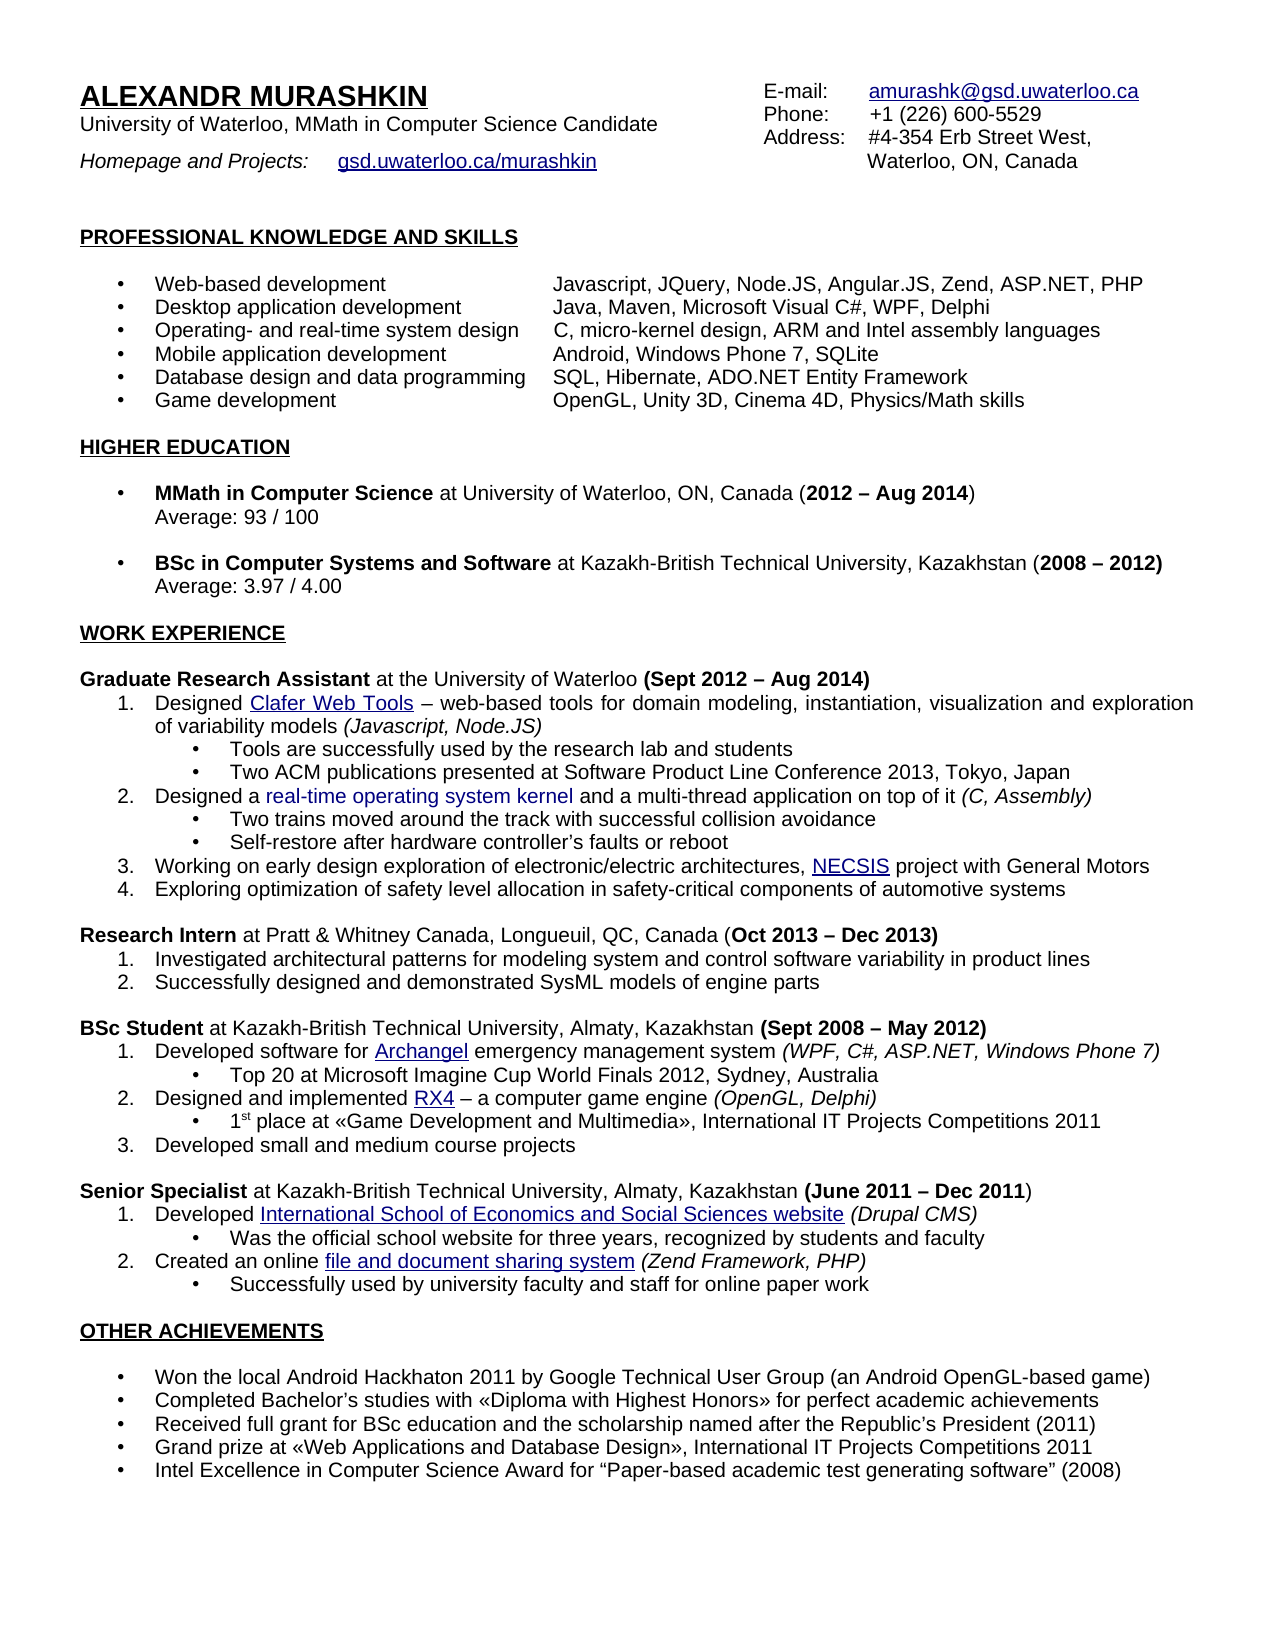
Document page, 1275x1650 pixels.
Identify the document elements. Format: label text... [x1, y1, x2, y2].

list Successfully used by university faculty and staff for online paper work [192, 1273, 1196, 1296]
list Web-based development Javascript, JQuery, Node.JS, Angular.JS, Zend, ASP.NET, PHP [117, 272, 1196, 296]
list Designed and implemented RX4 – a computer game engine (OpenGL, Delphi) [117, 1087, 1196, 1110]
list Research Intern at Pratt & Whitney Canada, Longueuil, QC, Canada (Oct 2013 – Dec 2013) [42, 924, 1196, 947]
list Desktop application development Java, Maven, Microsoft Visual C#, WPF, Delphi [117, 296, 1196, 319]
list Tools are successfully used by the research lab and students [192, 738, 1196, 761]
list Won the local Android Hackhaton 2011 by Google Technical User Group (an Android OpenGL-based game) [117, 1366, 1196, 1389]
list Completed Bachelor’s studies with «Diploma with Highest Honors» for perfect academic achievements [117, 1389, 1196, 1412]
list Intel Excellence in Computer Science Award for “Paper-based academic test generating software” (2008) [117, 1459, 1196, 1482]
list Successfully designed and demonstrated SysML models of engine parts [117, 970, 1196, 993]
list Created an online file and document sharing system (Zend Framework, PHP) [117, 1249, 1196, 1273]
text WORK EXPERIENCE [79, 621, 1196, 645]
text HIGHER EDUCATION [79, 435, 1196, 459]
list Top 20 at Microsoft Imagine Cup World Finals 2012, Sydney, Australia [192, 1063, 1196, 1087]
list Self-restore after hardware controller’s faults or reboot [192, 831, 1196, 854]
list Grand prize at «Web Applications and Database Design», International IT Projects Competitions 2011 [117, 1436, 1196, 1459]
list Developed software for Archangel emergency management system (WPF, C#, ASP.NET, Windows Phone 7) [117, 1040, 1196, 1063]
list Investigated architectural patterns for modeling system and control software variability in product lines [117, 947, 1196, 970]
list Developed small and medium course projects [117, 1133, 1196, 1156]
list Designed Clafer Web Tools – web-based tools for domain modeling, instantiation, visualization and exploration of variability models (Javascript, Node.JS) [117, 691, 1196, 738]
list Developed International School of Economics and Social Sciences website (Drupal CMS) [117, 1203, 1196, 1226]
list 1st place at «Game Development and Multimedia», International IT Projects Competitions 2011 [192, 1110, 1196, 1133]
list Received full grant for BSc education and the scholarship named after the Republic’s President (2011) [117, 1412, 1196, 1436]
list Operating- and real-time system design C, micro-kernel design, ARM and Intel assembly languages [117, 319, 1196, 342]
list Designed a real-time operating system kernel and a multi-thread application on top of it (C, Assembly) [117, 784, 1196, 807]
table_header ALEXANDR MURASHKIN University of Waterloo, MMath in Computer Science Candidate Homepage and Projects: gsd.uwaterloo.ca/murashkin [80, 80, 763, 196]
list Two ACM publications presented at Software Product Line Conference 2013, Tokyo, Japan [192, 761, 1196, 784]
text Average: 93 / 100 [79, 505, 1196, 528]
list Mobile application development Android, Windows Phone 7, SQLite [117, 342, 1196, 366]
list Exploring optimization of safety level allocation in safety-critical components of automotive systems [117, 877, 1196, 901]
list Working on early design exploration of electronic/electric architectures, NECSIS project with General Motors [117, 854, 1196, 877]
list Game development OpenGL, Unity 3D, Cinema 4D, Physics/Math skills [117, 389, 1196, 412]
list BSc in Computer Systems and Software at Kazakh-British Technical University, Kazakhstan (2008 – 2012) [117, 552, 1196, 575]
text OTHER ACHIEVEMENTS [79, 1319, 1196, 1342]
list Database design and data programming SQL, Hibernate, ADO.NET Entity Framework [117, 366, 1196, 389]
text PROFESSIONAL KNOWLEDGE AND SKILLS [79, 226, 1196, 249]
list Senior Specialist at Kazakh-British Technical University, Almaty, Kazakhstan (June 2011 – Dec 2011) [42, 1179, 1196, 1203]
list Graduate Research Assistant at the University of Waterloo (Sept 2012 – Aug 2014) [42, 668, 1196, 691]
list Was the official school website for three years, recognized by students and faculty [192, 1226, 1196, 1249]
table_header E-mail: amurashk@gsd.uwaterloo.ca Phone: +1 (226) 600-5529 Address: #4-354 Erb Street West, Waterloo, ON, Canada [763, 80, 1175, 196]
text BSc Student at Kazakh-British Technical University, Almaty, Kazakhstan (Sept 2008 – May 2012) [4, 1017, 1196, 1040]
list Two trains moved around the track with successful collision avoidance [192, 807, 1196, 831]
list MMath in Computer Science at University of Waterloo, ON, Canada (2012 – Aug 2014) [117, 482, 1196, 505]
list Average: 3.97 / 4.00 [117, 575, 1196, 598]
